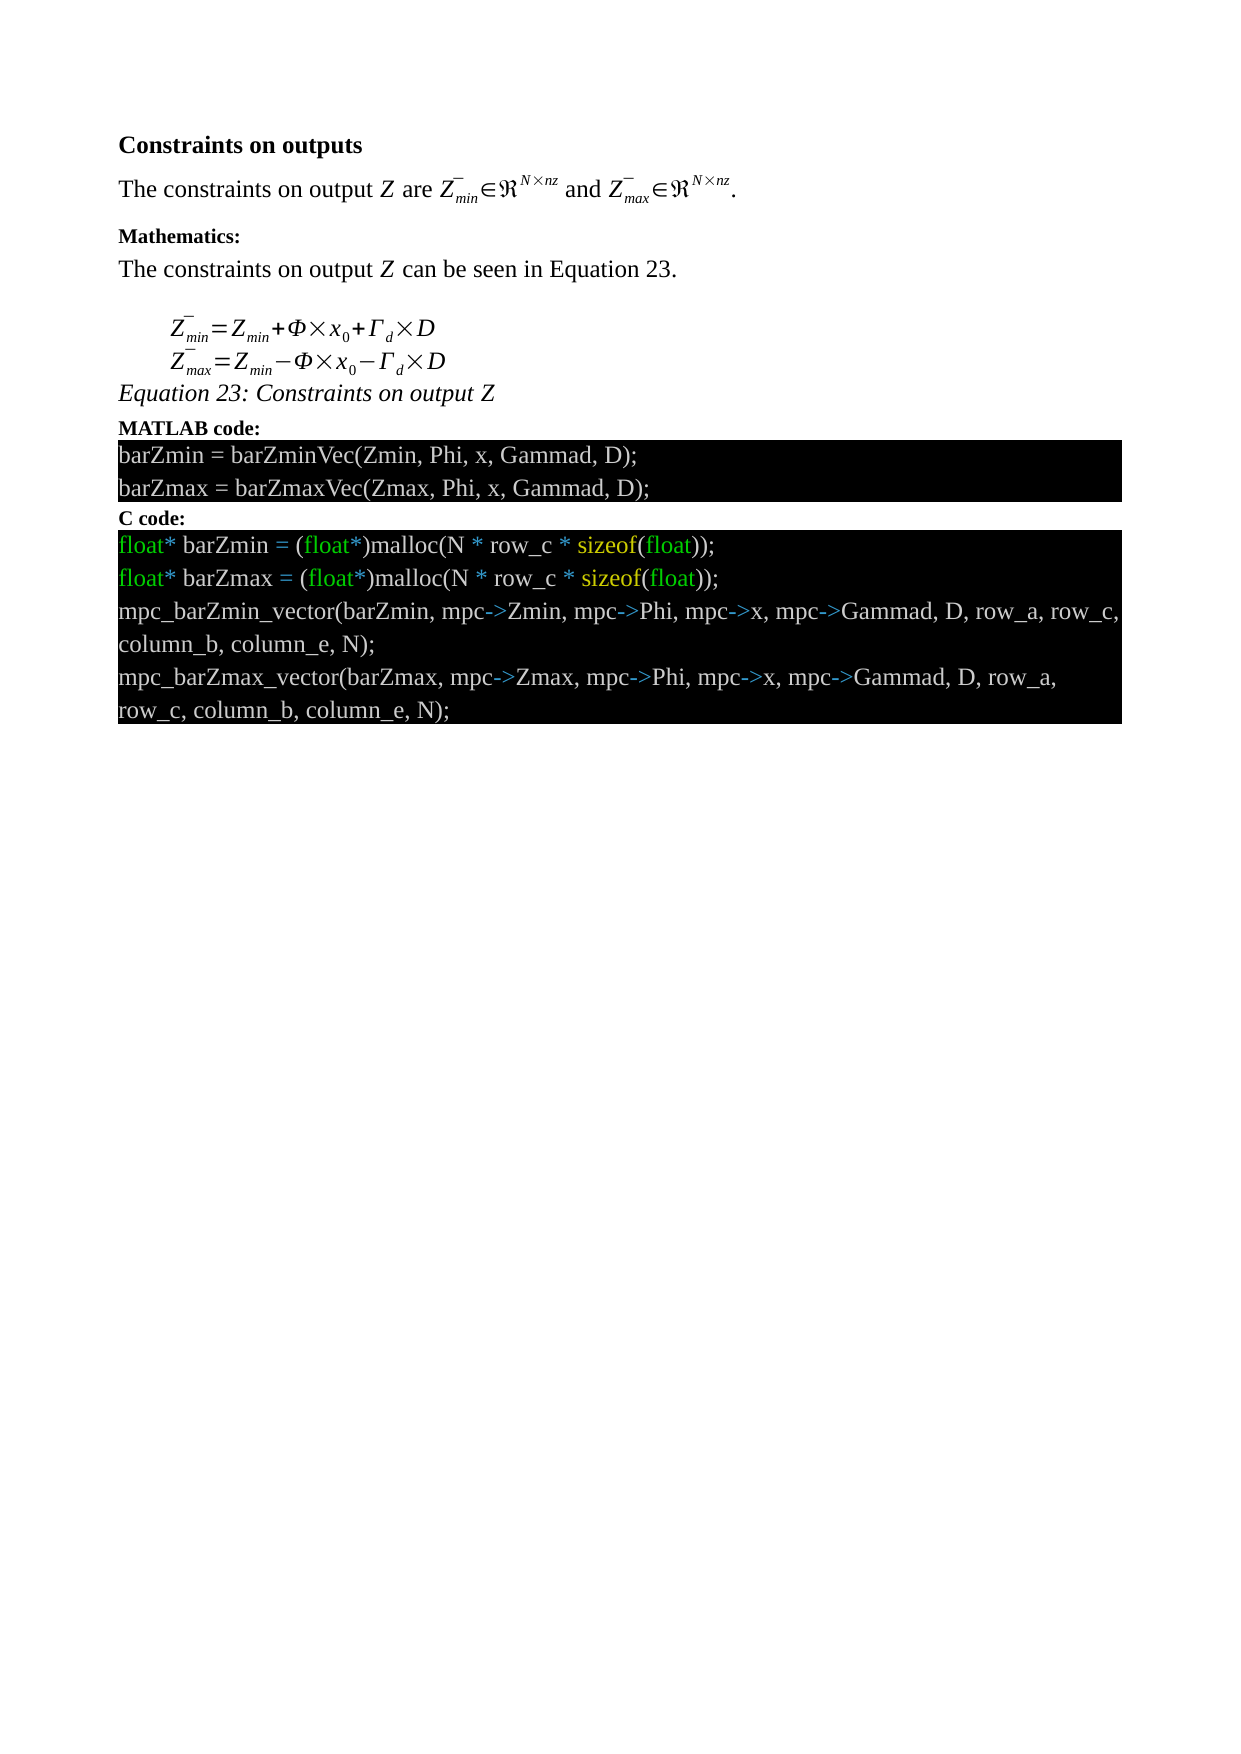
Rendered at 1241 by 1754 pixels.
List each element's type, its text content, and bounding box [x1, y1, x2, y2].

subtitle MATLAB code: [118, 416, 1122, 440]
text Equation 23: Constraints on output [118, 314, 497, 407]
text mpc_barZmin_vector(barZmin, mpc->Zmin, mpc->Phi, mpc->x, mpc->Gammad, D, row_a, row_c, column_b, column_e, N); [118, 596, 1122, 658]
text float* barZmin = (float*)malloc(N * row_c * sizeof(float)); [118, 530, 1122, 559]
subtitle Constraints on outputs [118, 131, 1122, 159]
text mpc_barZmax_vector(barZmax, mpc->Zmax, mpc->Phi, mpc->x, mpc->Gammad, D, row_a, row_c, column_b, column_e, N); [118, 662, 1122, 724]
text The constraints on output can be seen in Equation 23. [118, 254, 1122, 283]
text barZmax = barZmaxVec(Zmax, Phi, x, Gammad, D); [118, 473, 1122, 502]
text The constraints on output are and . [118, 172, 1122, 207]
text float* barZmax = (float*)malloc(N * row_c * sizeof(float)); [118, 563, 1122, 592]
subtitle C code: [118, 506, 1122, 530]
text barZmin = barZminVec(Zmin, Phi, x, Gammad, D); [118, 440, 1122, 469]
subtitle Mathematics: [118, 224, 1122, 248]
